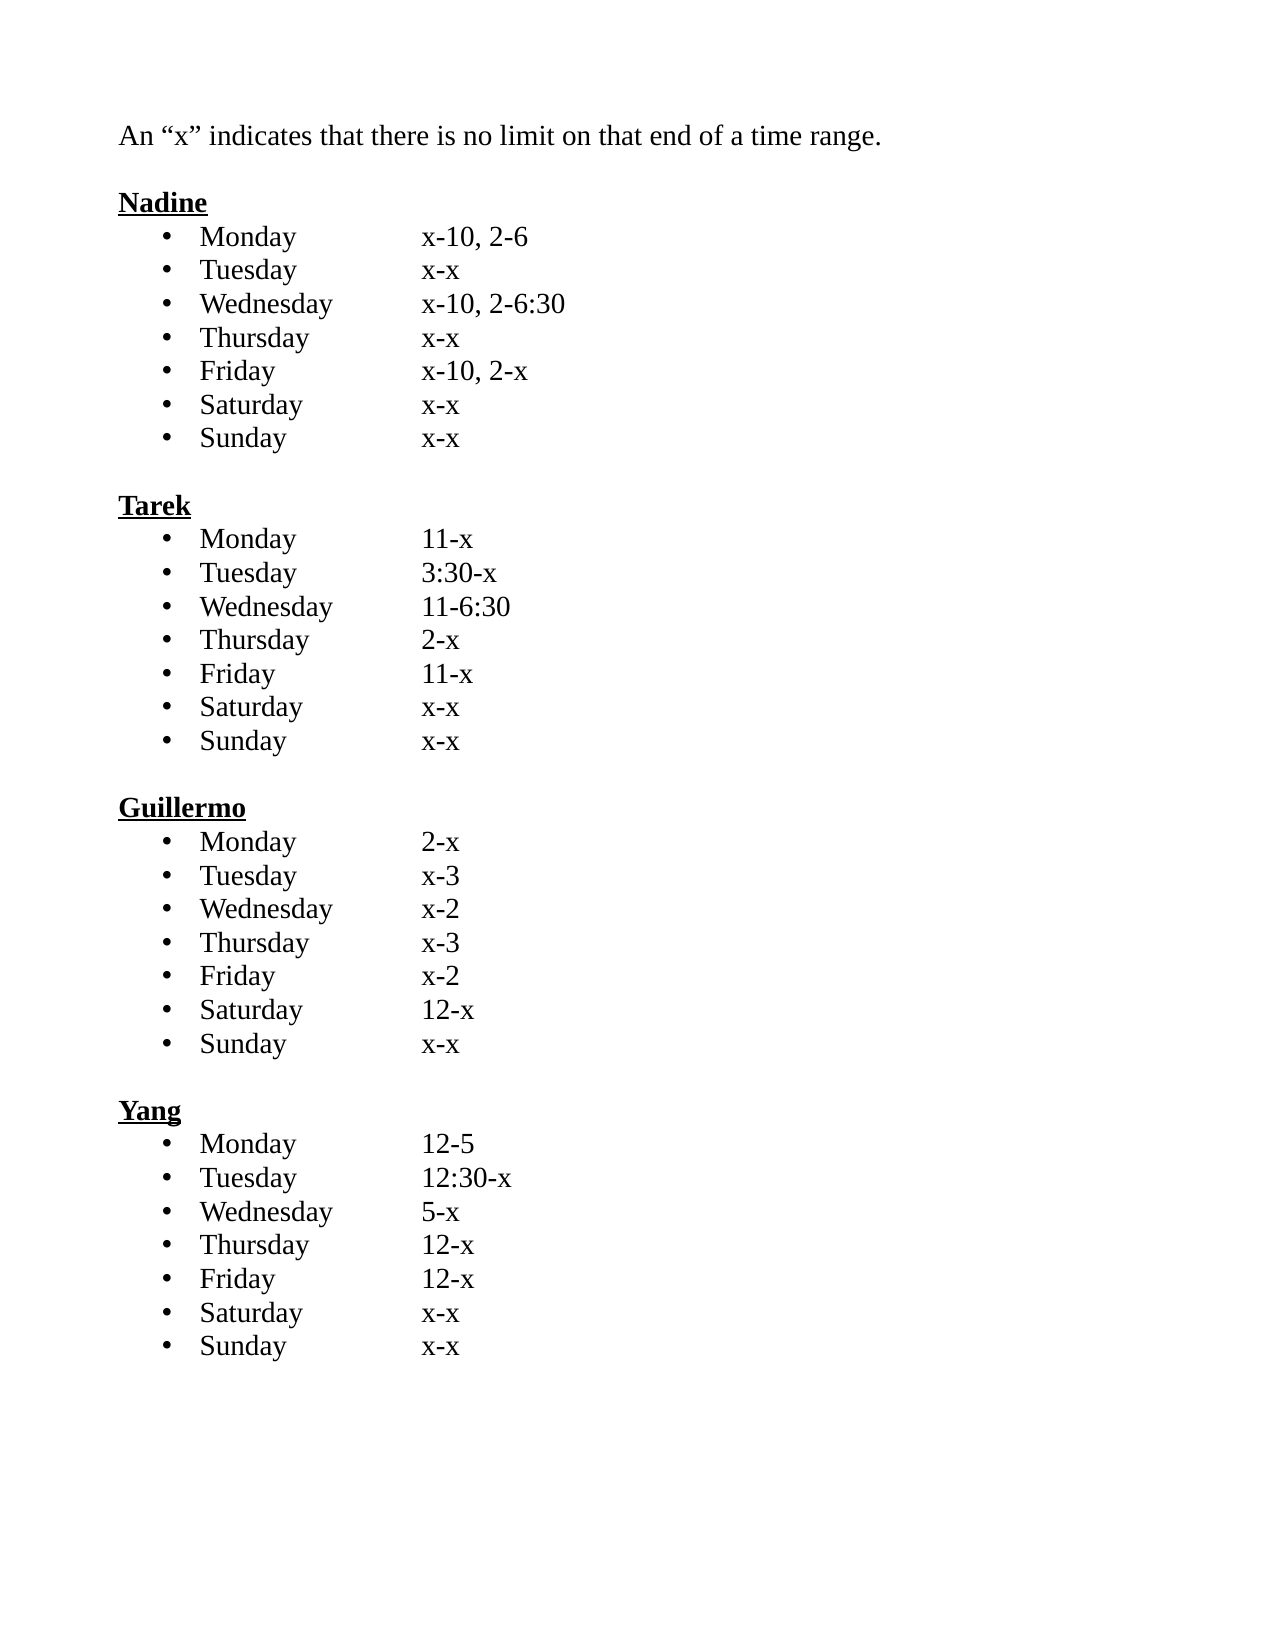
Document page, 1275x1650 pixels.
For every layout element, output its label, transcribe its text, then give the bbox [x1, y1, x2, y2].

list Monday 2-x [162, 824, 1157, 858]
list Saturday x-x [162, 387, 1157, 421]
list Monday 11-x [162, 521, 1157, 555]
list Thursday x-x [162, 320, 1157, 353]
text Yang [118, 1093, 1157, 1127]
list Thursday 12-x [162, 1227, 1157, 1261]
list Thursday x-3 [162, 925, 1157, 958]
list Sunday x-x [162, 421, 1157, 454]
list Tuesday x-x [162, 252, 1157, 286]
list Saturday x-x [162, 1295, 1157, 1328]
text Guillermo [118, 790, 1157, 824]
list Saturday 12-x [162, 992, 1157, 1026]
list Tuesday 12:30-x [162, 1160, 1157, 1194]
list Wednesday 5-x [162, 1194, 1157, 1227]
list Wednesday 11-6:30 [162, 589, 1157, 622]
text Nadine [118, 185, 1157, 219]
list Sunday x-x [162, 1328, 1157, 1362]
list Friday 12-x [162, 1261, 1157, 1295]
list Thursday 2-x [162, 622, 1157, 656]
list Tuesday x-3 [162, 858, 1157, 891]
list Monday 12-5 [162, 1127, 1157, 1160]
list Sunday x-x [162, 1026, 1157, 1059]
list Monday x-10, 2-6 [162, 219, 1157, 252]
text Tarek [118, 488, 1157, 521]
list Friday x-2 [162, 958, 1157, 992]
text An “x” indicates that there is no limit on that end of a time range. [118, 118, 1157, 152]
list Friday 11-x [162, 656, 1157, 689]
list Wednesday x-2 [162, 891, 1157, 925]
list Friday x-10, 2-x [162, 353, 1157, 387]
list Tuesday 3:30-x [162, 555, 1157, 589]
list Sunday x-x [162, 723, 1157, 757]
list Saturday x-x [162, 689, 1157, 723]
list Wednesday x-10, 2-6:30 [162, 286, 1157, 320]
